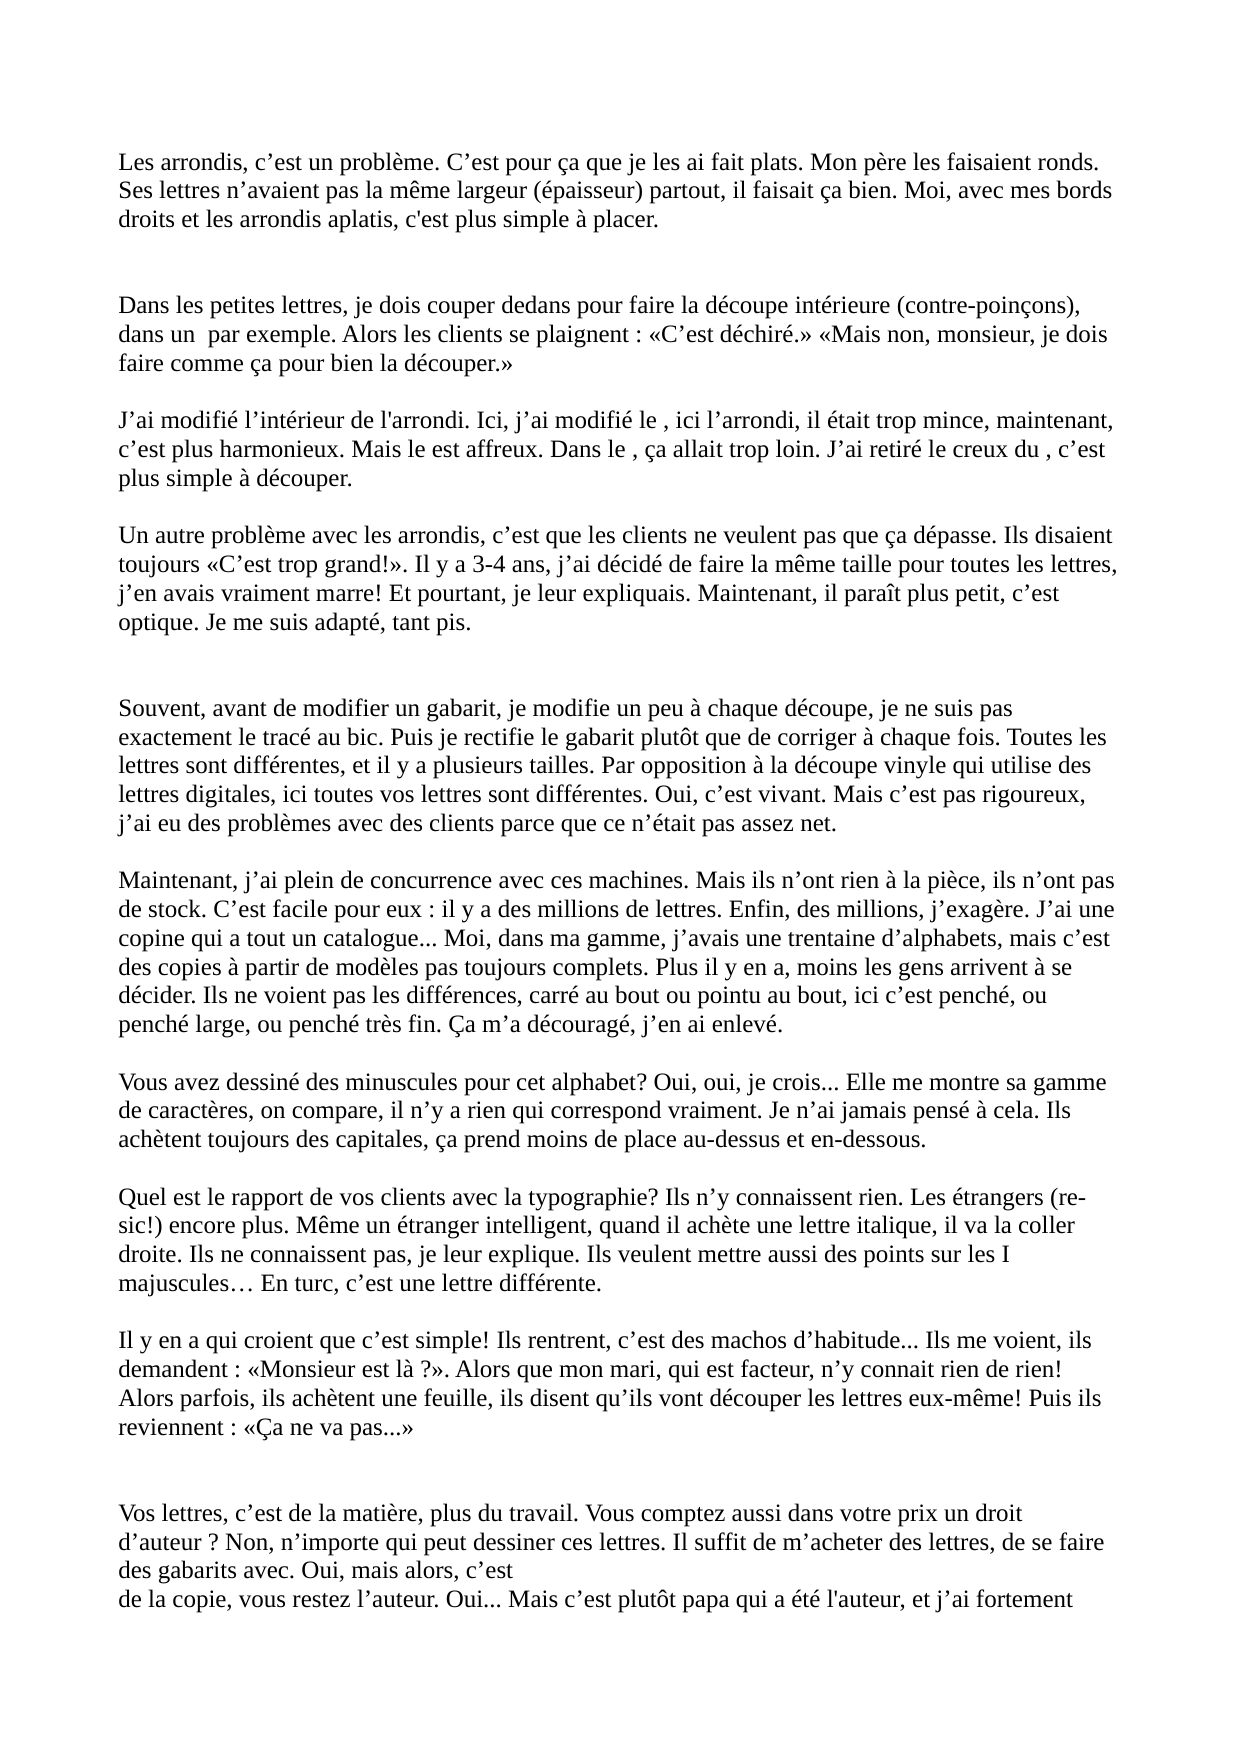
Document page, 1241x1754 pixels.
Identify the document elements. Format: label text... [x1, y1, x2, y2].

text J’ai modifié l’intérieur de l'arrondi. Ici, j’ai modifié le , ici l’arrondi, il était trop mince, maintenant, c’est plus harmonieux. Mais le est affreux. Dans le , ça allait trop loin. J’ai retiré le creux du , c’est plus simple à découper. [118, 406, 1122, 492]
text Souvent, avant de modifier un gabarit, je modifie un peu à chaque découpe, je ne suis pas exactement le tracé au bic. Puis je rectifie le gabarit plutôt que de corriger à chaque fois. Toutes les lettres sont différentes, et il y a plusieurs tailles. Par opposition à la découpe vinyle qui utilise des lettres digitales, ici toutes vos lettres sont différentes. Oui, c’est vivant. Mais c’est pas rigoureux, j’ai eu des problèmes avec des clients parce que ce n’était pas assez net. [118, 693, 1122, 837]
text Les arrondis, c’est un problème. C’est pour ça que je les ai fait plats. Mon père les faisaient ronds. Ses lettres n’avaient pas la même largeur (épaisseur) partout, il faisait ça bien. Moi, avec mes bords droits et les arrondis aplatis, c'est plus simple à placer. [118, 147, 1122, 233]
text Maintenant, j’ai plein de concurrence avec ces machines. Mais ils n’ont rien à la pièce, ils n’ont pas de stock. C’est facile pour eux : il y a des millions de lettres. Enfin, des millions, j’exagère. J’ai une copine qui a tout un catalogue... Moi, dans ma gamme, j’avais une trentaine d’alphabets, mais c’est des copies à partir de modèles pas toujours complets. Plus il y en a, moins les gens arrivent à se décider. Ils ne voient pas les différences, carré au bout ou pointu au bout, ici c’est penché, ou penché large, ou penché très fin. Ça m’a découragé, j’en ai enlevé. [118, 866, 1122, 1038]
text Vos lettres, c’est de la matière, plus du travail. Vous comptez aussi dans votre prix un droit d’auteur ? Non, n’importe qui peut dessiner ces lettres. Il suffit de m’acheter des lettres, de se faire des gabarits avec. Oui, mais alors, c’est [118, 1498, 1122, 1584]
text Un autre problème avec les arrondis, c’est que les clients ne veulent pas que ça dépasse. Ils disaient toujours «C’est trop grand!». Il y a 3-4 ans, j’ai décidé de faire la même taille pour toutes les lettres, j’en avais vraiment marre! Et pourtant, je leur expliquais. Maintenant, il paraît plus petit, c’est optique. Je me suis adapté, tant pis. [118, 521, 1122, 636]
text Dans les petites lettres, je dois couper dedans pour faire la découpe intérieure (contre-poinçons), dans un par exemple. Alors les clients se plaignent : «C’est déchiré.» «Mais non, monsieur, je dois faire comme ça pour bien la découper.» [118, 291, 1122, 377]
text de la copie, vous restez l’auteur. Oui... Mais c’est plutôt papa qui a été l'auteur, et j’ai fortement [118, 1584, 1122, 1613]
text Vous avez dessiné des minuscules pour cet alphabet? Oui, oui, je crois... Elle me montre sa gamme de caractères, on compare, il n’y a rien qui correspond vraiment. Je n’ai jamais pensé à cela. Ils achètent toujours des capitales, ça prend moins de place au-dessus et en-dessous. [118, 1067, 1122, 1153]
text Quel est le rapport de vos clients avec la typographie? Ils n’y connaissent rien. Les étrangers (re-sic!) encore plus. Même un étranger intelligent, quand il achète une lettre italique, il va la coller droite. Ils ne connaissent pas, je leur explique. Ils veulent mettre aussi des points sur les I majuscules… En turc, c’est une lettre différente. [118, 1182, 1122, 1297]
text Il y en a qui croient que c’est simple! Ils rentrent, c’est des machos d’habitude... Ils me voient, ils demandent : «Monsieur est là ?». Alors que mon mari, qui est facteur, n’y connait rien de rien! Alors parfois, ils achètent une feuille, ils disent qu’ils vont découper les lettres eux-même! Puis ils reviennent : «Ça ne va pas...» [118, 1326, 1122, 1441]
